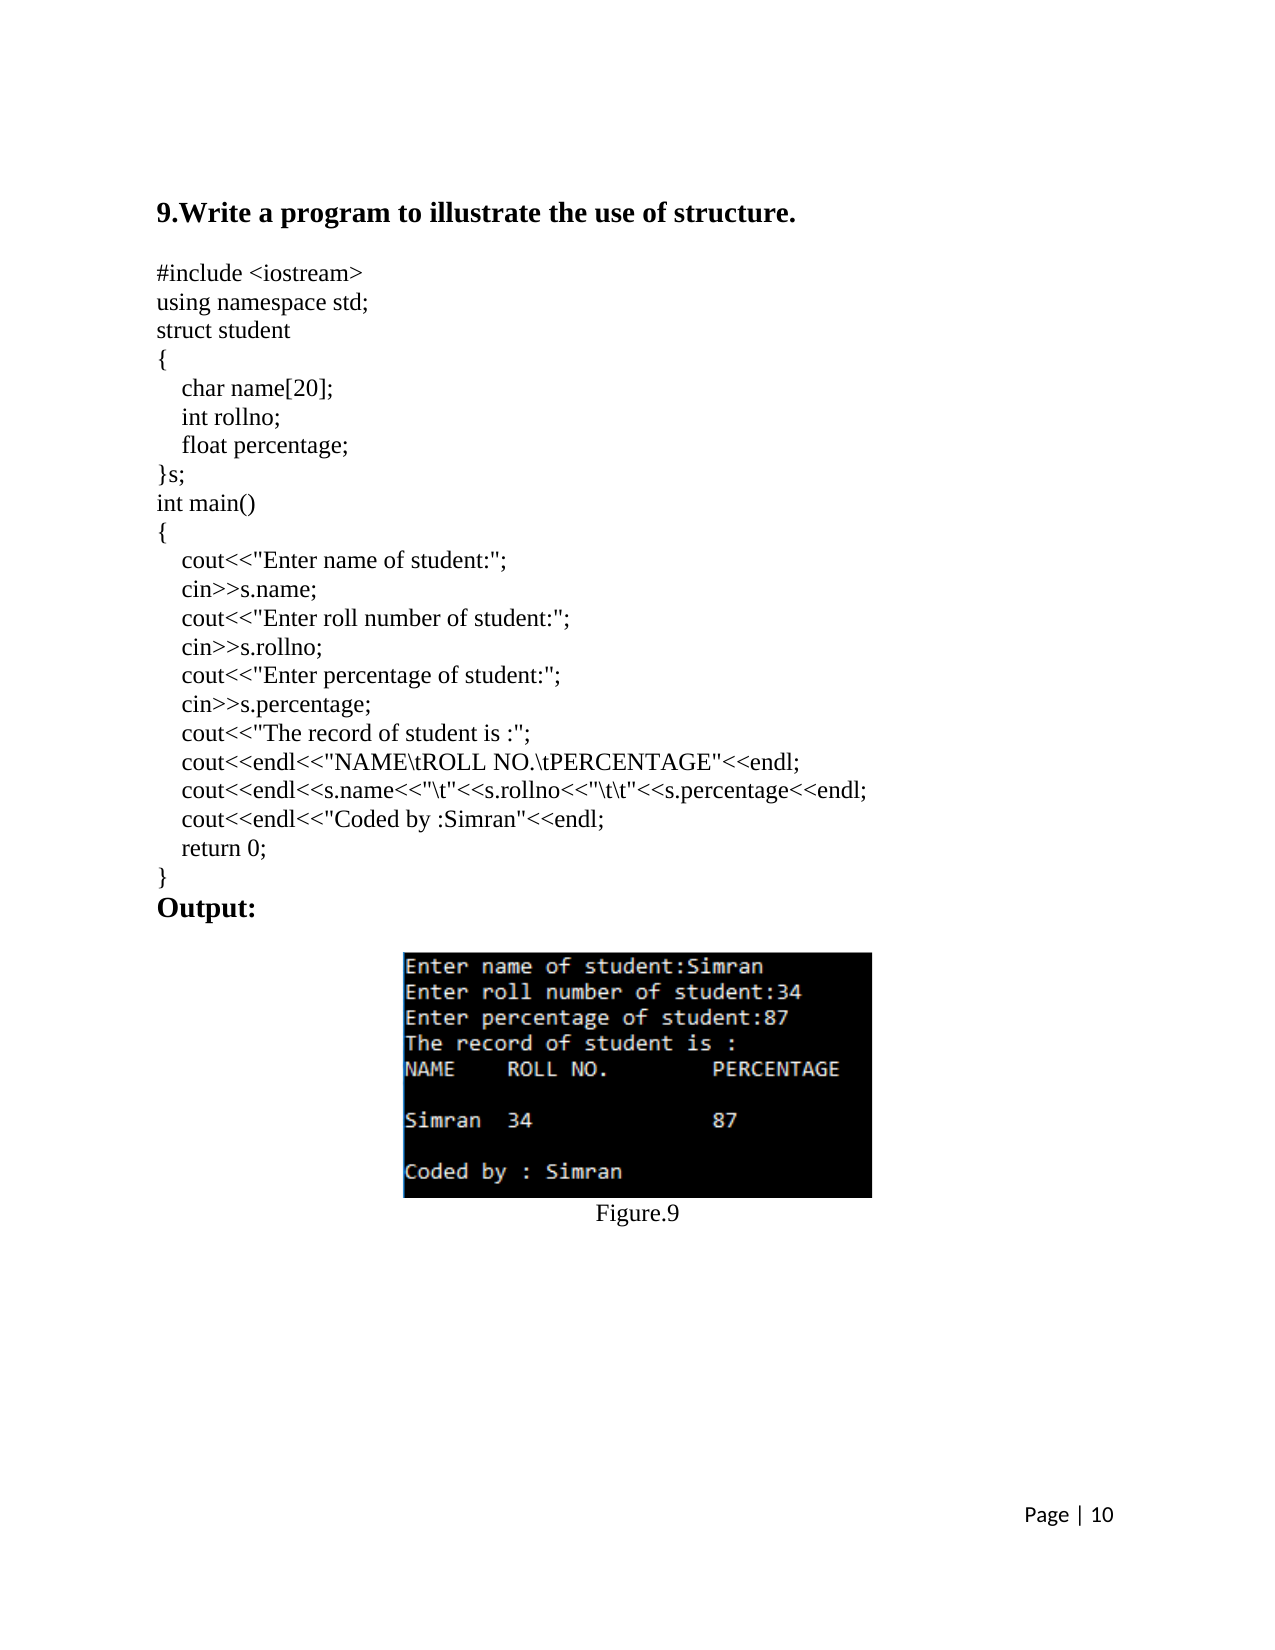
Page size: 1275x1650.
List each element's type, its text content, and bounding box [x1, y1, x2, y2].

text cout<<endl<<"Coded by :Simran"<<endl; [156, 804, 1118, 833]
text }s; [156, 459, 1118, 488]
text cout<<"The record of student is :"; [156, 718, 1118, 747]
text Output: [156, 890, 1118, 924]
text struct student [156, 315, 1118, 344]
text { [156, 344, 1118, 373]
text cin>>s.percentage; [156, 689, 1118, 718]
text 9.Write a program to illustrate the use of structure. [156, 196, 1118, 229]
text Figure.9 [156, 1198, 1118, 1227]
text cout<<endl<<"NAME\tROLL NO.\tPERCENTAGE"<<endl; [156, 747, 1118, 775]
text cout<<"Enter percentage of student:"; [156, 660, 1118, 689]
text cin>>s.rollno; [156, 632, 1118, 660]
text cout<<"Enter roll number of student:"; [156, 603, 1118, 632]
text } [156, 862, 1118, 890]
text char name[20]; [156, 373, 1118, 402]
text using namespace std; [156, 287, 1118, 315]
text cin>>s.name; [156, 574, 1118, 603]
text return 0; [156, 833, 1118, 862]
text { [156, 517, 1118, 545]
text cout<<endl<<s.name<<"\t"<<s.rollno<<"\t\t"<<s.percentage<<endl; [156, 775, 1118, 804]
text #include <iostream> [156, 258, 1118, 287]
text int main() [156, 488, 1118, 517]
text cout<<"Enter name of student:"; [156, 545, 1118, 574]
text float percentage; [156, 430, 1118, 459]
text int rollno; [156, 402, 1118, 430]
